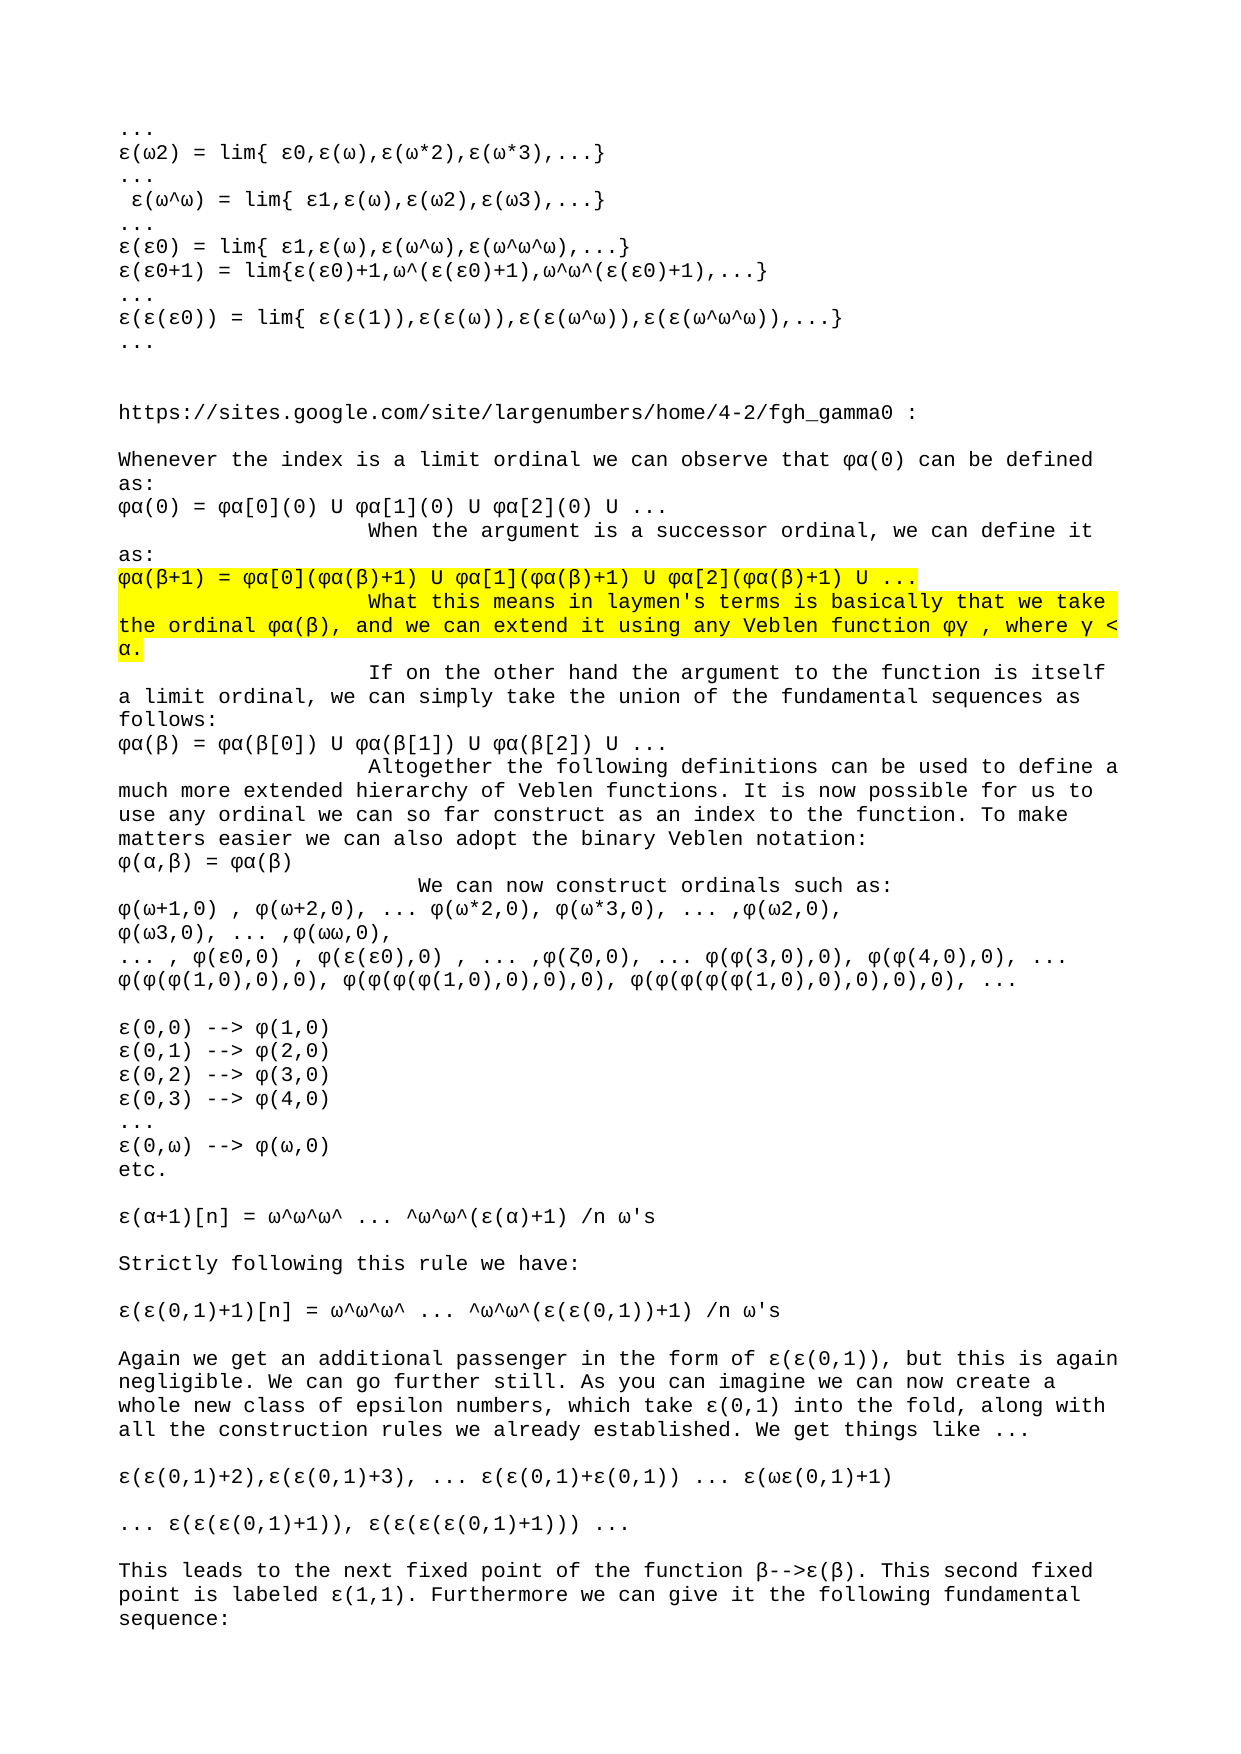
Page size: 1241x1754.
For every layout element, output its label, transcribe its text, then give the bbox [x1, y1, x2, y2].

text ... [118, 165, 1122, 189]
text ... [118, 1111, 1122, 1135]
text What this means in laymen's terms is basically that we take the ordinal φα(β), and we can extend it using any Veblen function φγ , where γ < α. [118, 591, 1122, 662]
text φα(β+1) = φα[0](φα(β)+1) U φα[1](φα(β)+1) U φα[2](φα(β)+1) U ... [118, 567, 1122, 591]
text φα(0) = φα[0](0) U φα[1](0) U φα[2](0) U ... [118, 496, 1122, 520]
text ε(0,0) --> φ(1,0) [118, 1017, 1122, 1040]
text ε(0,ω) --> φ(ω,0) [118, 1135, 1122, 1158]
text If on the other hand the argument to the function is itself a limit ordinal, we can simply take the union of the fundamental sequences as follows: [118, 662, 1122, 733]
text ... [118, 213, 1122, 236]
text Whenever the index is a limit ordinal we can observe that φα(0) can be defined as: [118, 449, 1122, 496]
text When the argument is a successor ordinal, we can define it as: [118, 520, 1122, 567]
text Strictly following this rule we have: [118, 1253, 1122, 1277]
text ... [118, 118, 1122, 142]
text https://sites.google.com/site/largenumbers/home/4-2/fgh_gamma0 : [118, 402, 1122, 426]
text We can now construct ordinals such as: [118, 875, 1122, 898]
text Altogether the following definitions can be used to define a much more extended hierarchy of Veblen functions. It is now possible for us to use any ordinal we can so far construct as an index to the function. To make matters easier we can also adopt the binary Veblen notation: [118, 757, 1122, 851]
text φ(φ(φ(1,0),0),0), φ(φ(φ(φ(1,0),0),0),0), φ(φ(φ(φ(φ(1,0),0),0),0),0), ... [118, 969, 1122, 993]
text ε(0,2) --> φ(3,0) [118, 1064, 1122, 1088]
text φα(β) = φα(β[0]) U φα(β[1]) U φα(β[2]) U ... [118, 733, 1122, 757]
text ε(ω^ω) = lim{ ε1,ε(ω),ε(ω2),ε(ω3),...} [118, 189, 1122, 213]
text ε(ε(0,1)+2),ε(ε(0,1)+3), ... ε(ε(0,1)+ε(0,1)) ... ε(ωε(0,1)+1) [118, 1466, 1122, 1489]
text ε(ε(0,1)+1)[n] = ω^ω^ω^ ... ^ω^ω^(ε(ε(0,1))+1) /n ω's [118, 1300, 1122, 1324]
text etc. [118, 1158, 1122, 1182]
text ε(ε0+1) = lim{ε(ε0)+1,ω^(ε(ε0)+1),ω^ω^(ε(ε0)+1),...} [118, 260, 1122, 284]
text ε(ε0) = lim{ ε1,ε(ω),ε(ω^ω),ε(ω^ω^ω),...} [118, 236, 1122, 260]
text ε(ε(ε0)) = lim{ ε(ε(1)),ε(ε(ω)),ε(ε(ω^ω)),ε(ε(ω^ω^ω)),...} [118, 307, 1122, 331]
text ε(α+1)[n] = ω^ω^ω^ ... ^ω^ω^(ε(α)+1) /n ω's [118, 1206, 1122, 1229]
text ε(0,3) --> φ(4,0) [118, 1088, 1122, 1111]
text ... , φ(ε0,0) , φ(ε(ε0),0) , ... ,φ(ζ0,0), ... φ(φ(3,0),0), φ(φ(4,0),0), ... [118, 946, 1122, 969]
text ε(ω2) = lim{ ε0,ε(ω),ε(ω*2),ε(ω*3),...} [118, 142, 1122, 165]
text φ(α,β) = φα(β) [118, 851, 1122, 875]
text ... [118, 331, 1122, 354]
text ... [118, 284, 1122, 307]
text φ(ω+1,0) , φ(ω+2,0), ... φ(ω*2,0), φ(ω*3,0), ... ,φ(ω2,0), φ(ω3,0), ... ,φ(ωω,0), [118, 898, 1122, 946]
text Again we get an additional passenger in the form of ε(ε(0,1)), but this is again negligible. We can go further still. As you can imagine we can now create a whole new class of epsilon numbers, which take ε(0,1) into the fold, along with all the construction rules we already established. We get things like ... [118, 1348, 1122, 1442]
text ... ε(ε(ε(0,1)+1)), ε(ε(ε(ε(0,1)+1))) ... [118, 1513, 1122, 1537]
text This leads to the next fixed point of the function β-->ε(β). This second fixed point is labeled ε(1,1). Furthermore we can give it the following fundamental sequence: [118, 1561, 1122, 1631]
text ε(0,1) --> φ(2,0) [118, 1040, 1122, 1064]
